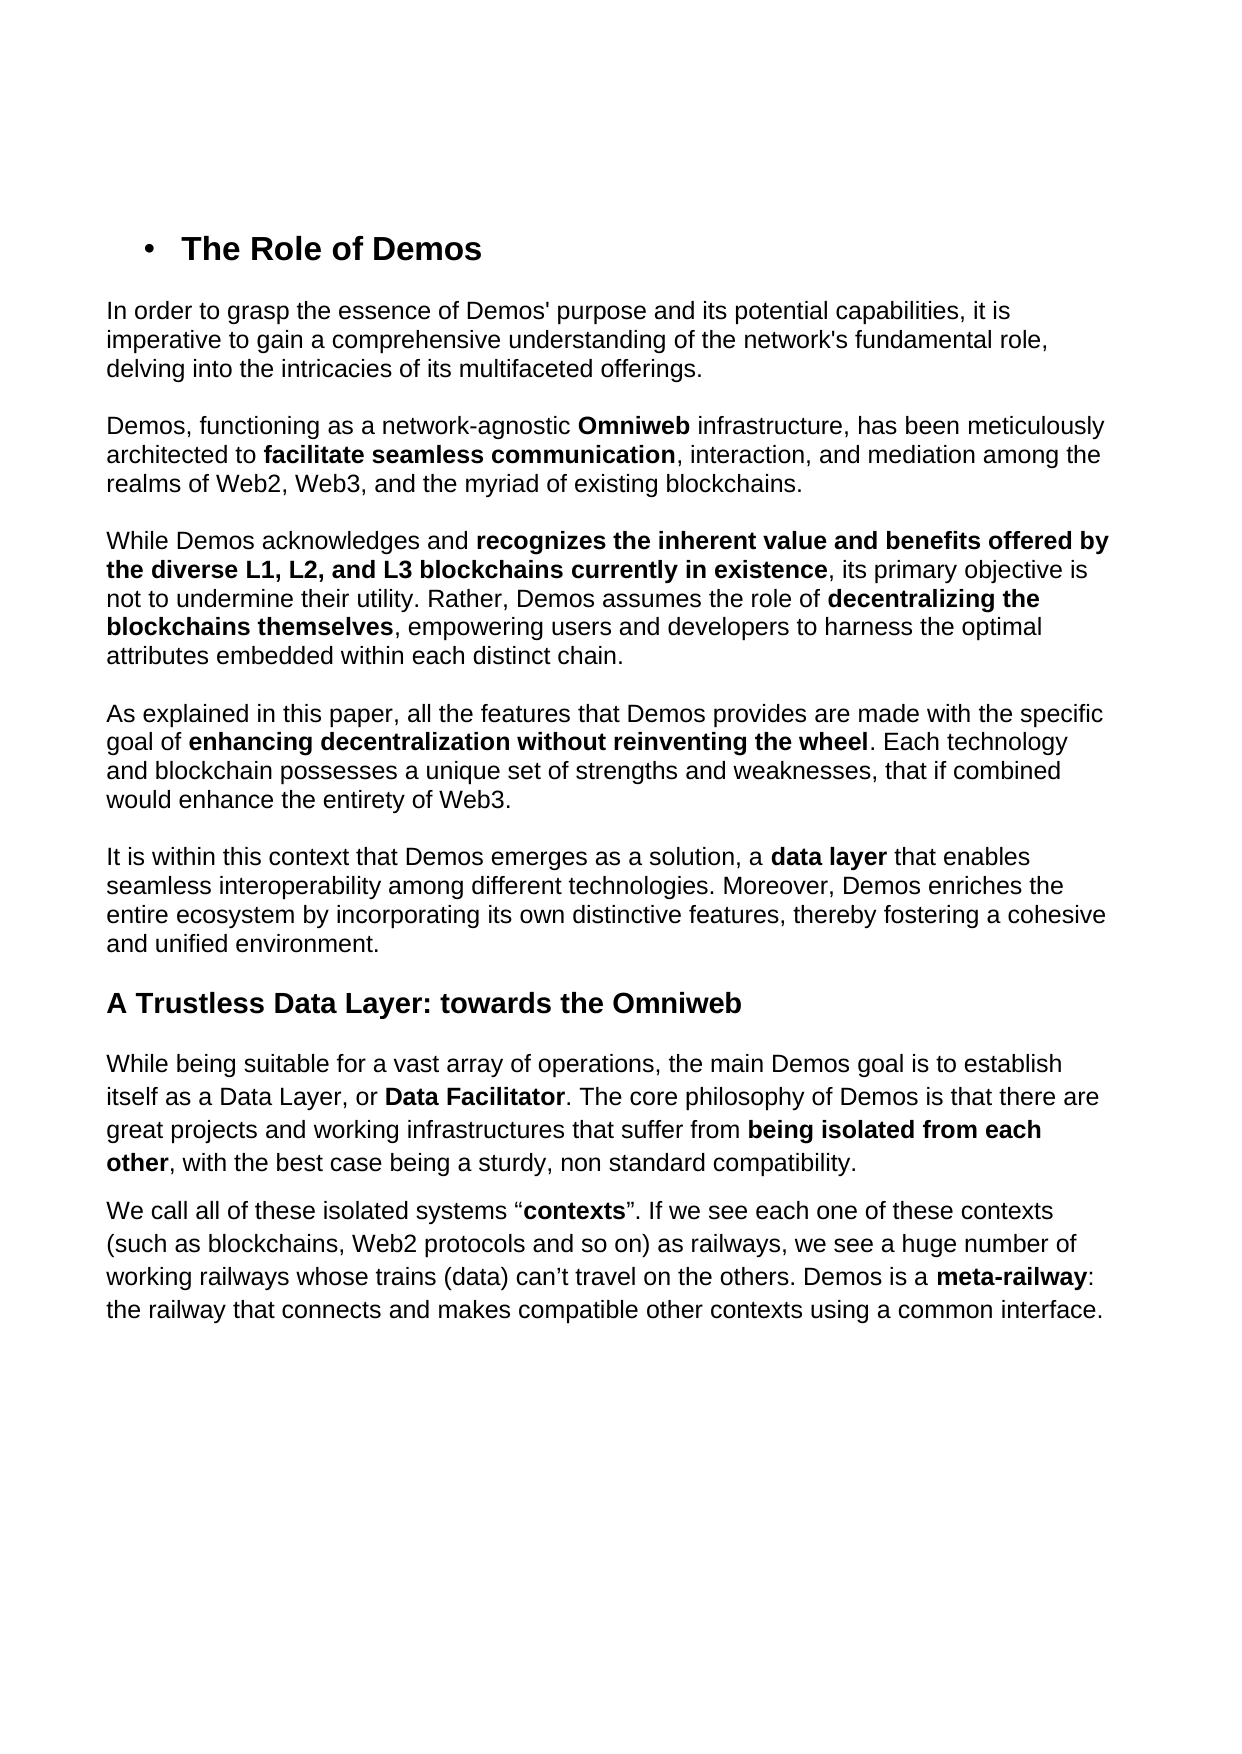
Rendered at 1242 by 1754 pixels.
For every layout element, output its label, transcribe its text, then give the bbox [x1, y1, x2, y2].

text In order to grasp the essence of Demos' purpose and its potential capabilities, it is imperative to gain a comprehensive understanding of the network's fundamental role, delving into the intricacies of its multifaceted offerings. [106, 296, 1114, 382]
text A Trustless Data Layer: towards the Omniweb [106, 986, 1146, 1020]
text Demos, functioning as a network-agnostic Omniweb infrastructure, has been meticulously architected to facilitate seamless communication, interaction, and mediation among the realms of Web2, Web3, and the myriad of existing blockchains. [106, 411, 1114, 497]
text While Demos acknowledges and recognizes the inherent value and benefits offered by the diverse L1, L2, and L3 blockchains currently in existence, its primary objective is not to undermine their utility. Rather, Demos assumes the role of decentralizing the blockchains themselves, empowering users and developers to harness the optimal attributes embedded within each distinct chain. [106, 526, 1116, 670]
text While being suitable for a vast array of operations, the main Demos goal is to establish itself as a Data Layer, or Data Facilitator. The core philosophy of Demos is that there are great projects and working infrastructures that suffer from being isolated from each other, with the best case being a sturdy, non standard compatibility. [106, 1049, 1114, 1177]
list The Role of Demos [144, 228, 1146, 267]
text It is within this context that Demos emerges as a solution, a data layer that enables seamless interoperability among different technologies. Moreover, Demos enriches the entire ecosystem by incorporating its own distinctive features, thereby fostering a cohesive and unified environment. [106, 842, 1119, 957]
text As explained in this paper, all the features that Demos provides are made with the specific goal of enhancing decentralization without reinventing the wheel. Each technology and blockchain possesses a unique set of strengths and weaknesses, that if combined would enhance the entirety of Web3. [106, 699, 1114, 814]
text We call all of these isolated systems “contexts”. If we see each one of these contexts (such as blockchains, Web2 protocols and so on) as railways, we see a huge number of working railways whose trains (data) can’t travel on the others. Demos is a meta-railway: the railway that connects and makes compatible other contexts using a common interface. [106, 1196, 1115, 1323]
